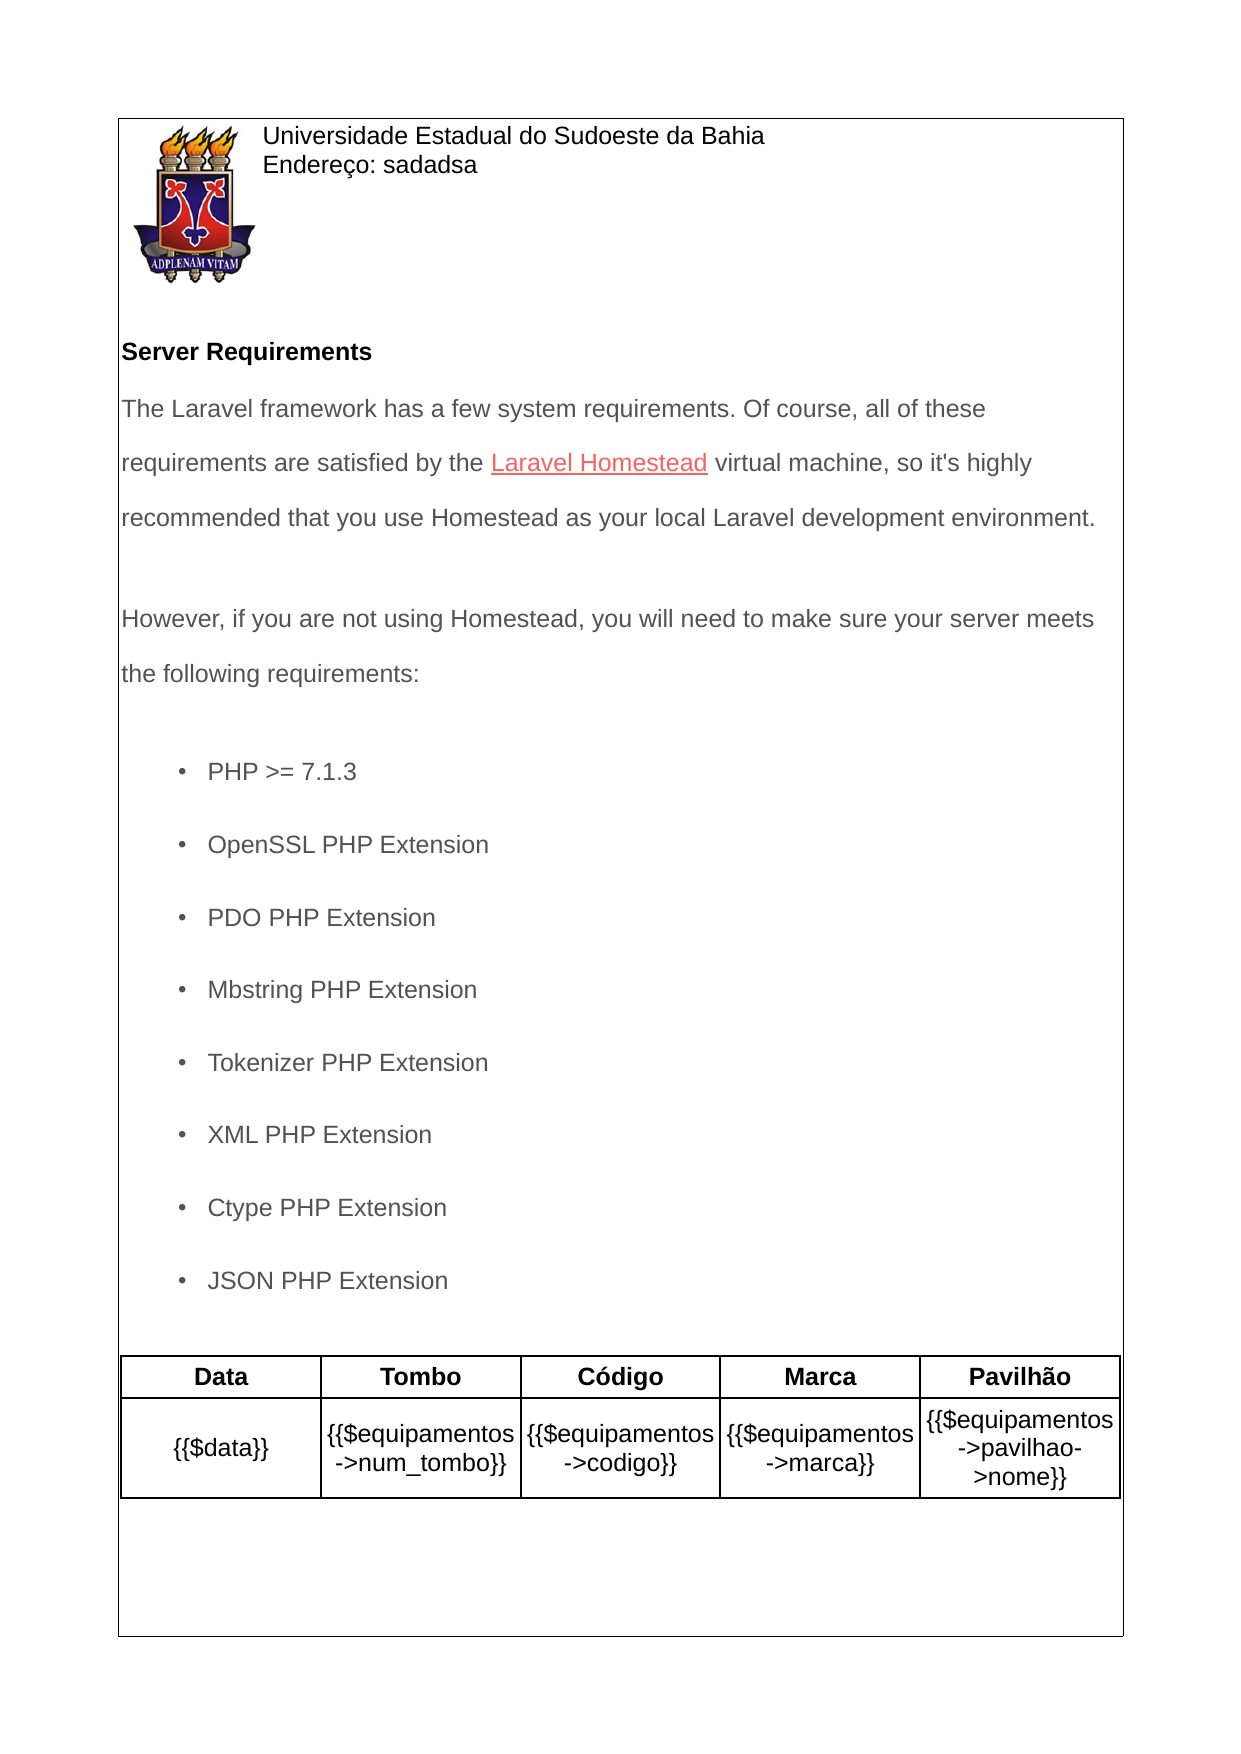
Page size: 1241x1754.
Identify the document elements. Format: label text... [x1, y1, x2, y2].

list PDO PHP Extension [178, 903, 1107, 931]
list Ctype PHP Extension [178, 1193, 1107, 1222]
table_header Tombo [322, 1357, 520, 1397]
list XML PHP Extension [178, 1120, 1107, 1149]
table_header Data [122, 1357, 320, 1397]
text Endereço: sadadsa [263, 150, 1120, 179]
list PHP >= 7.1.3 [178, 757, 1107, 786]
picture [126, 125, 263, 284]
text However, if you are not using Homestead, you will need to make sure your server meets the following requirements: [121, 604, 1120, 688]
table_cell {{$equipamentos->pavilhao->nome}} [921, 1399, 1119, 1497]
table_header Pavilhão [921, 1357, 1119, 1397]
table_cell {{$equipamentos->codigo}} [522, 1399, 719, 1497]
table_cell {{$equipamentos->marca}} [721, 1399, 919, 1497]
table_cell {{$data}} [122, 1399, 320, 1497]
list Mbstring PHP Extension [178, 975, 1107, 1004]
list Tokenizer PHP Extension [178, 1048, 1107, 1077]
table_cell {{$equipamentos->num_tombo}} [322, 1399, 520, 1497]
list JSON PHP Extension [178, 1266, 1107, 1294]
table_header Marca [721, 1357, 919, 1397]
subtitle Server Requirements [121, 337, 1120, 366]
text Universidade Estadual do Sudoeste da Bahia [121, 121, 1120, 150]
list OpenSSL PHP Extension [178, 830, 1107, 859]
text The Laravel framework has a few system requirements. Of course, all of these requirements are satisfied by the Laravel Homestead virtual machine, so it's highly recommended that you use Homestead as your local Laravel development environment. [121, 394, 1120, 532]
table_header Código [522, 1357, 719, 1397]
